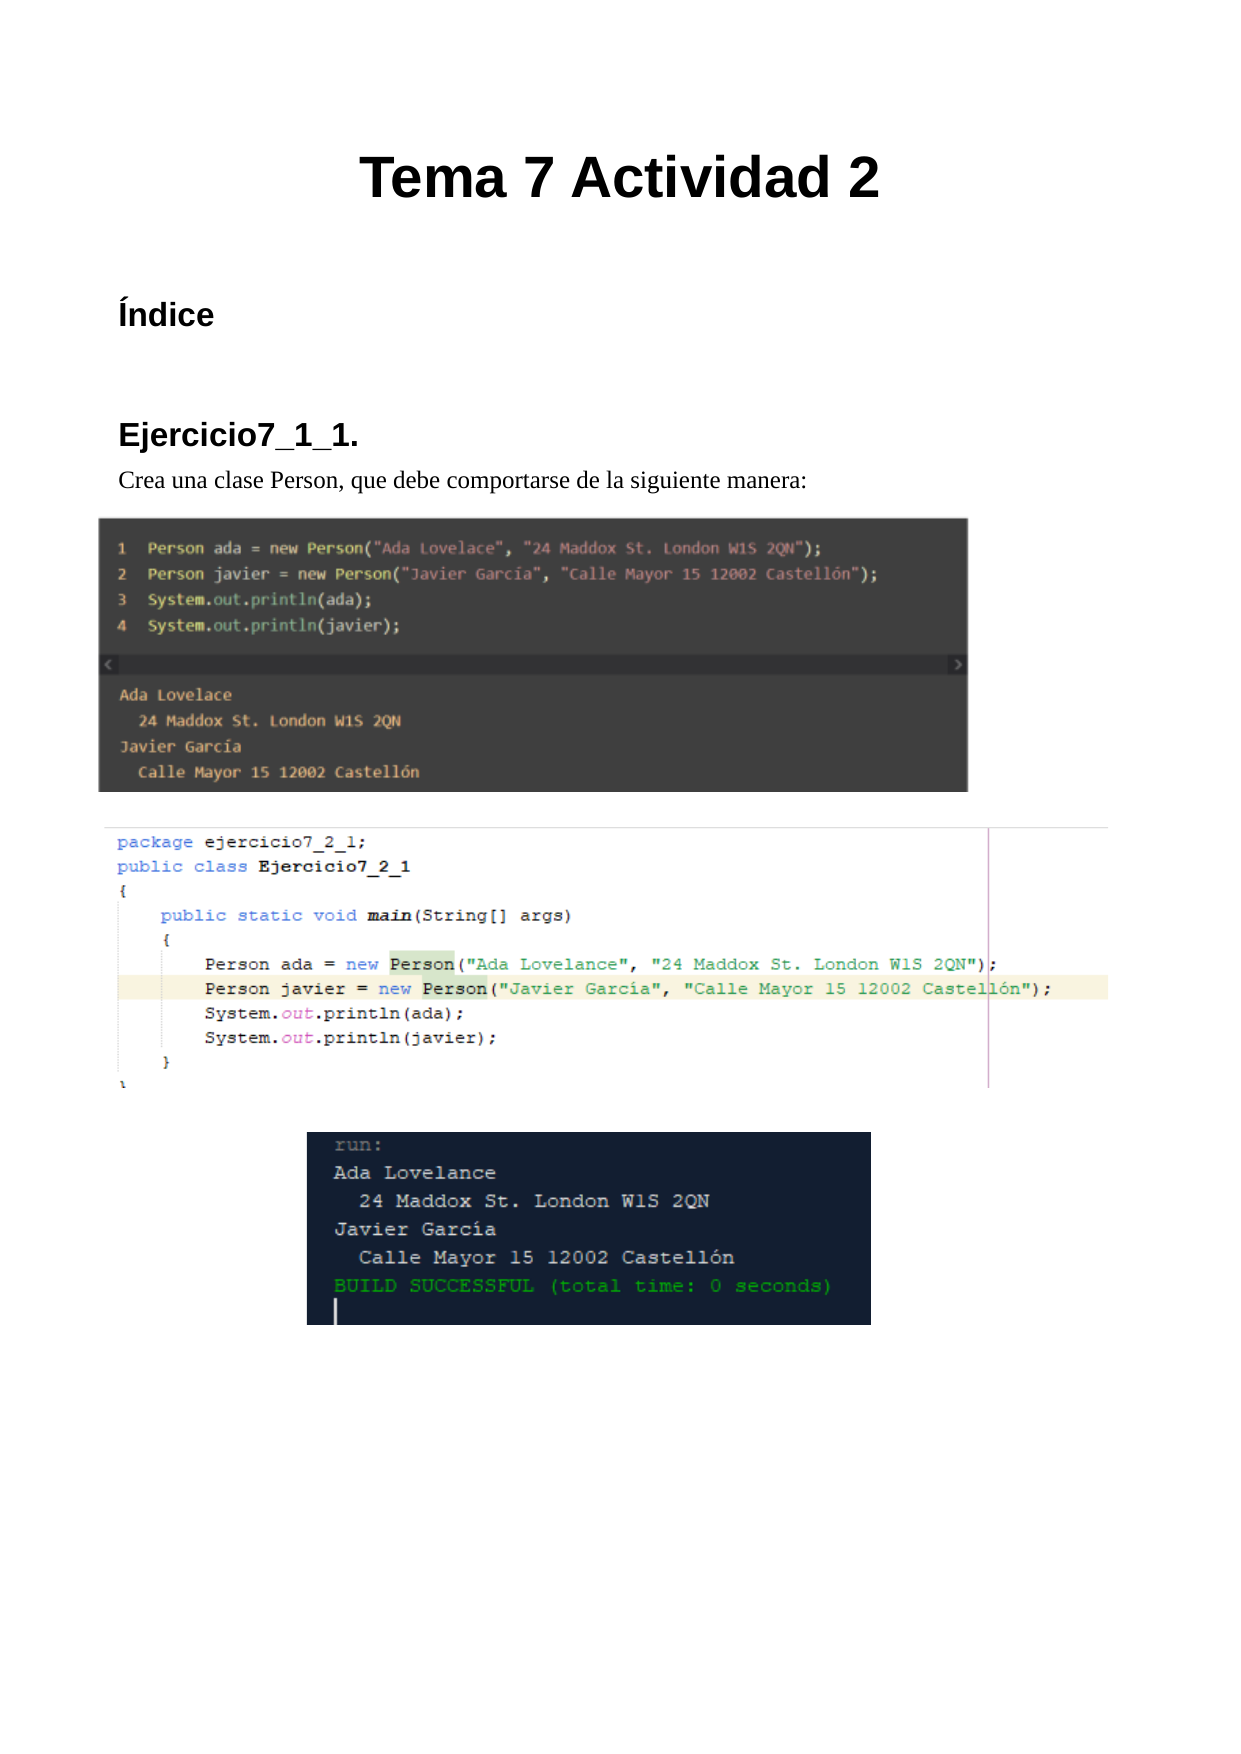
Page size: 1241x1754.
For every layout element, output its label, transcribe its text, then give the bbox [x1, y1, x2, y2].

text Crea una clase Person, que debe comportarse de la siguiente manera: [118, 466, 1122, 494]
subtitle Índice [118, 295, 1122, 334]
picture [306, 1132, 871, 1325]
picture [94, 514, 970, 792]
subtitle Ejercicio7_1_1. [118, 415, 1122, 453]
title Tema 7 Actividad 2 [118, 143, 1122, 210]
picture [104, 827, 1109, 1088]
